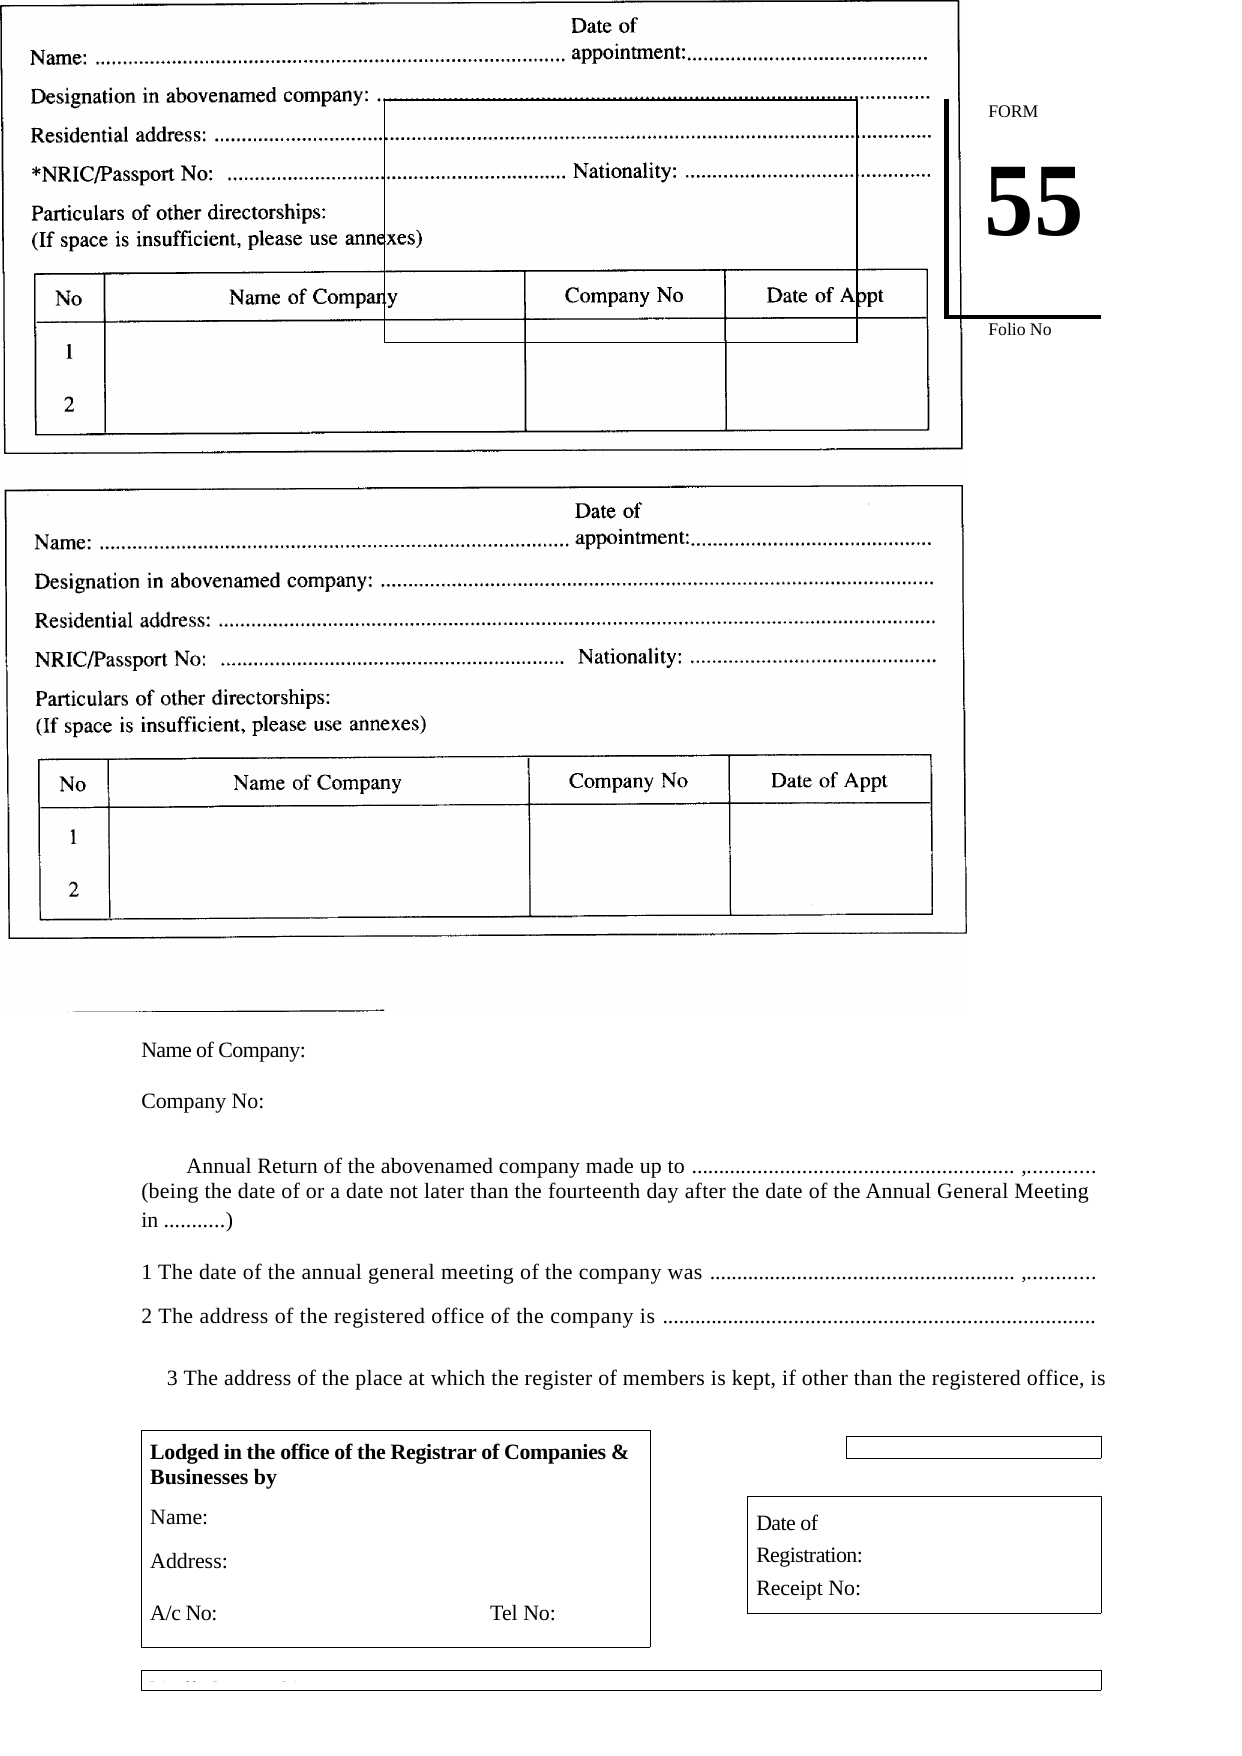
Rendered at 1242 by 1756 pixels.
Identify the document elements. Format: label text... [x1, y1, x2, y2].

table_cell Folio No [967, 319, 1101, 342]
text Name: [150, 1504, 641, 1529]
text 1 The date of the annual general meeting of the company was , [141, 1259, 1108, 1284]
text (being the date of or a date not later than the fourteenth day after the date of the Annual General Meeting in ) [141, 1178, 1108, 1232]
text Address: [150, 1548, 641, 1573]
text Lodged in the office of the Registrar of Companies & Businesses by [150, 1439, 641, 1489]
picture [0, 0, 967, 1012]
text Date of Registration: Receipt No: [756, 1505, 920, 1601]
text 2 The address of the registered office of the company is [141, 1303, 1108, 1328]
text Name of Company: Company No: [141, 1012, 320, 1113]
text 3 The address of the place at which the register of members is kept, if other than the registered office, is [141, 1365, 1108, 1391]
table_header FORM 55 [967, 99, 1101, 315]
text A/c No: Tel No: [150, 1599, 641, 1625]
text For Official Use [855, 1445, 1092, 1449]
text Annual Return of the abovenamed company made up to , [186, 1153, 1108, 1178]
